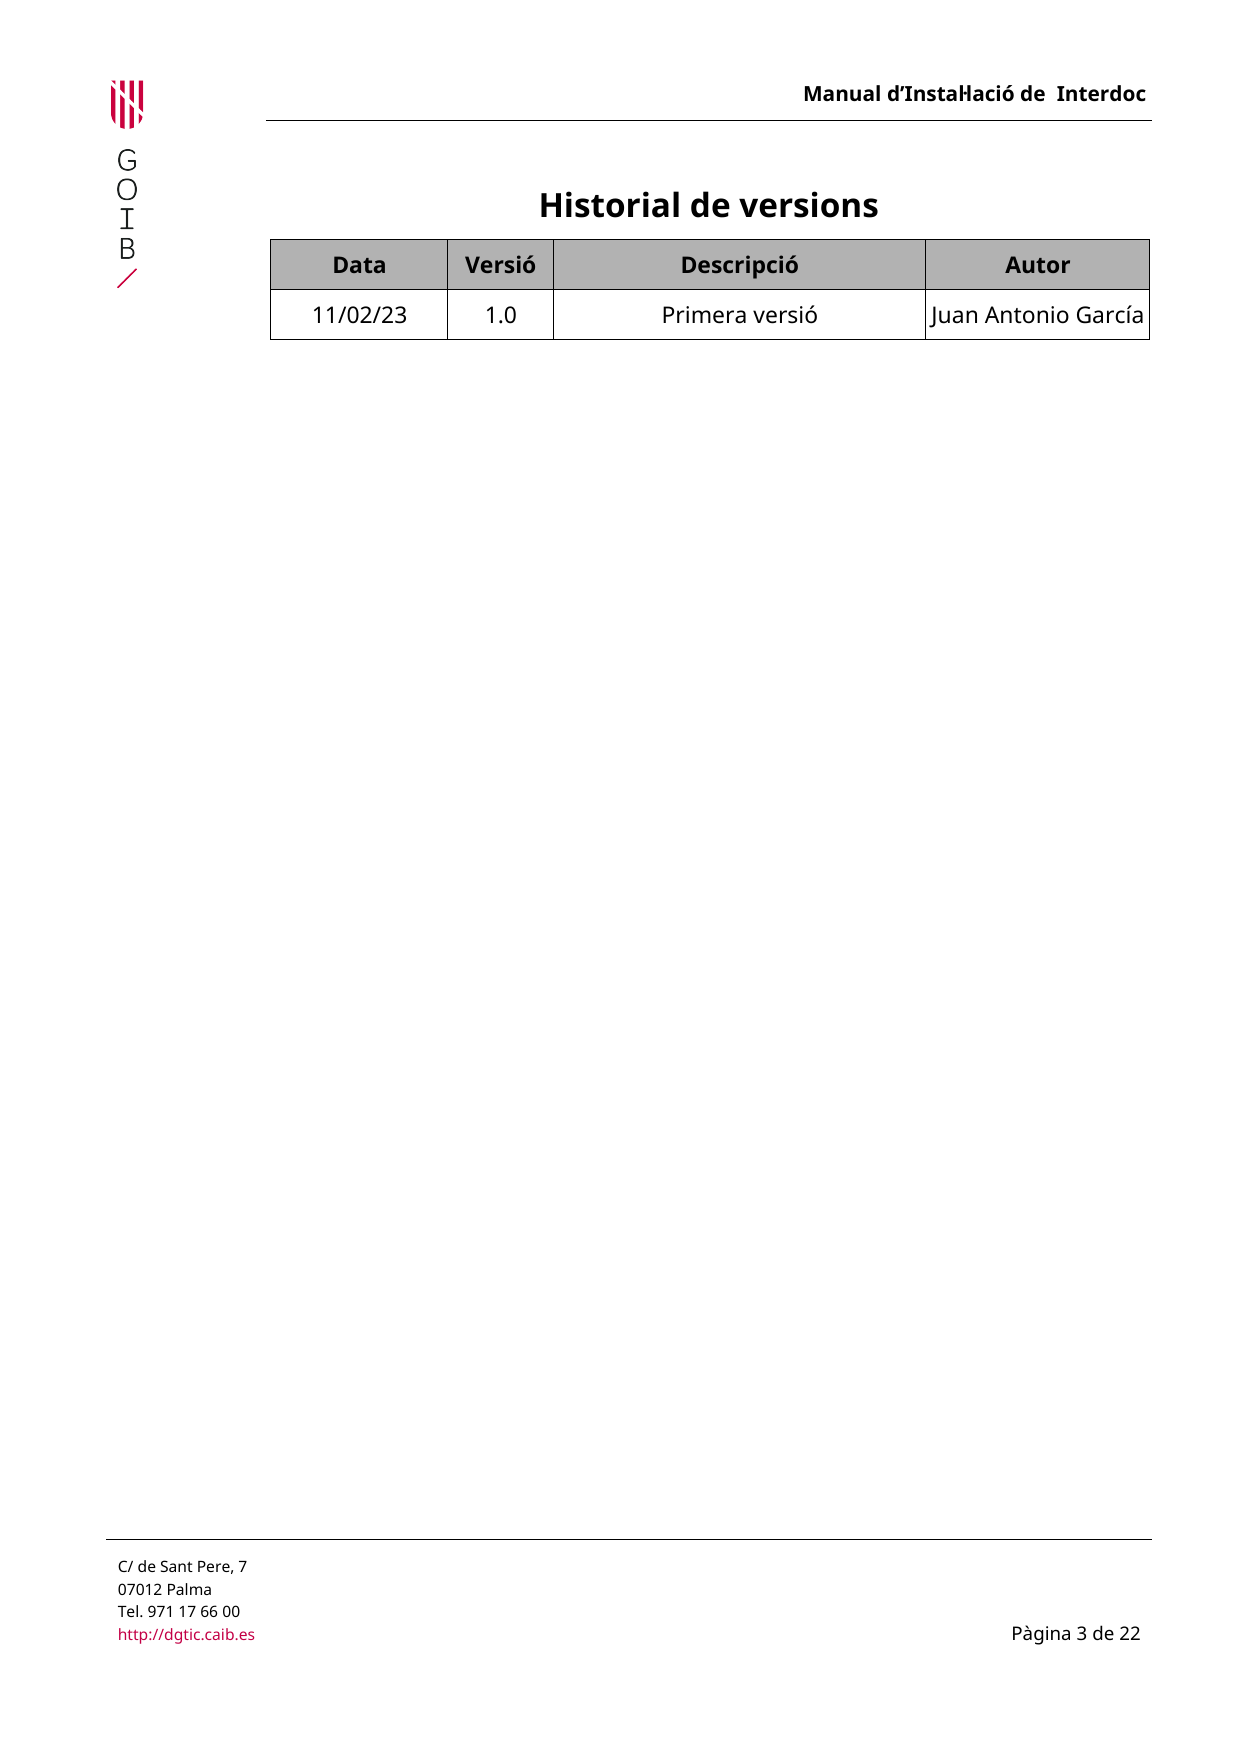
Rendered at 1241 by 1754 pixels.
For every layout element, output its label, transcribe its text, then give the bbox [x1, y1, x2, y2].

picture [82, 57, 172, 319]
subtitle Historial de versions [266, 181, 1152, 227]
table_header Data [271, 240, 447, 289]
table_header Autor [926, 240, 1149, 289]
table_cell Juan Antonio García [926, 290, 1149, 339]
table_header Descripció [554, 240, 925, 289]
table_cell 02/11/23 [271, 290, 447, 339]
table_header Versió [448, 240, 553, 289]
table_cell 1.0 [448, 290, 553, 339]
table_cell Primera versió [554, 290, 925, 339]
